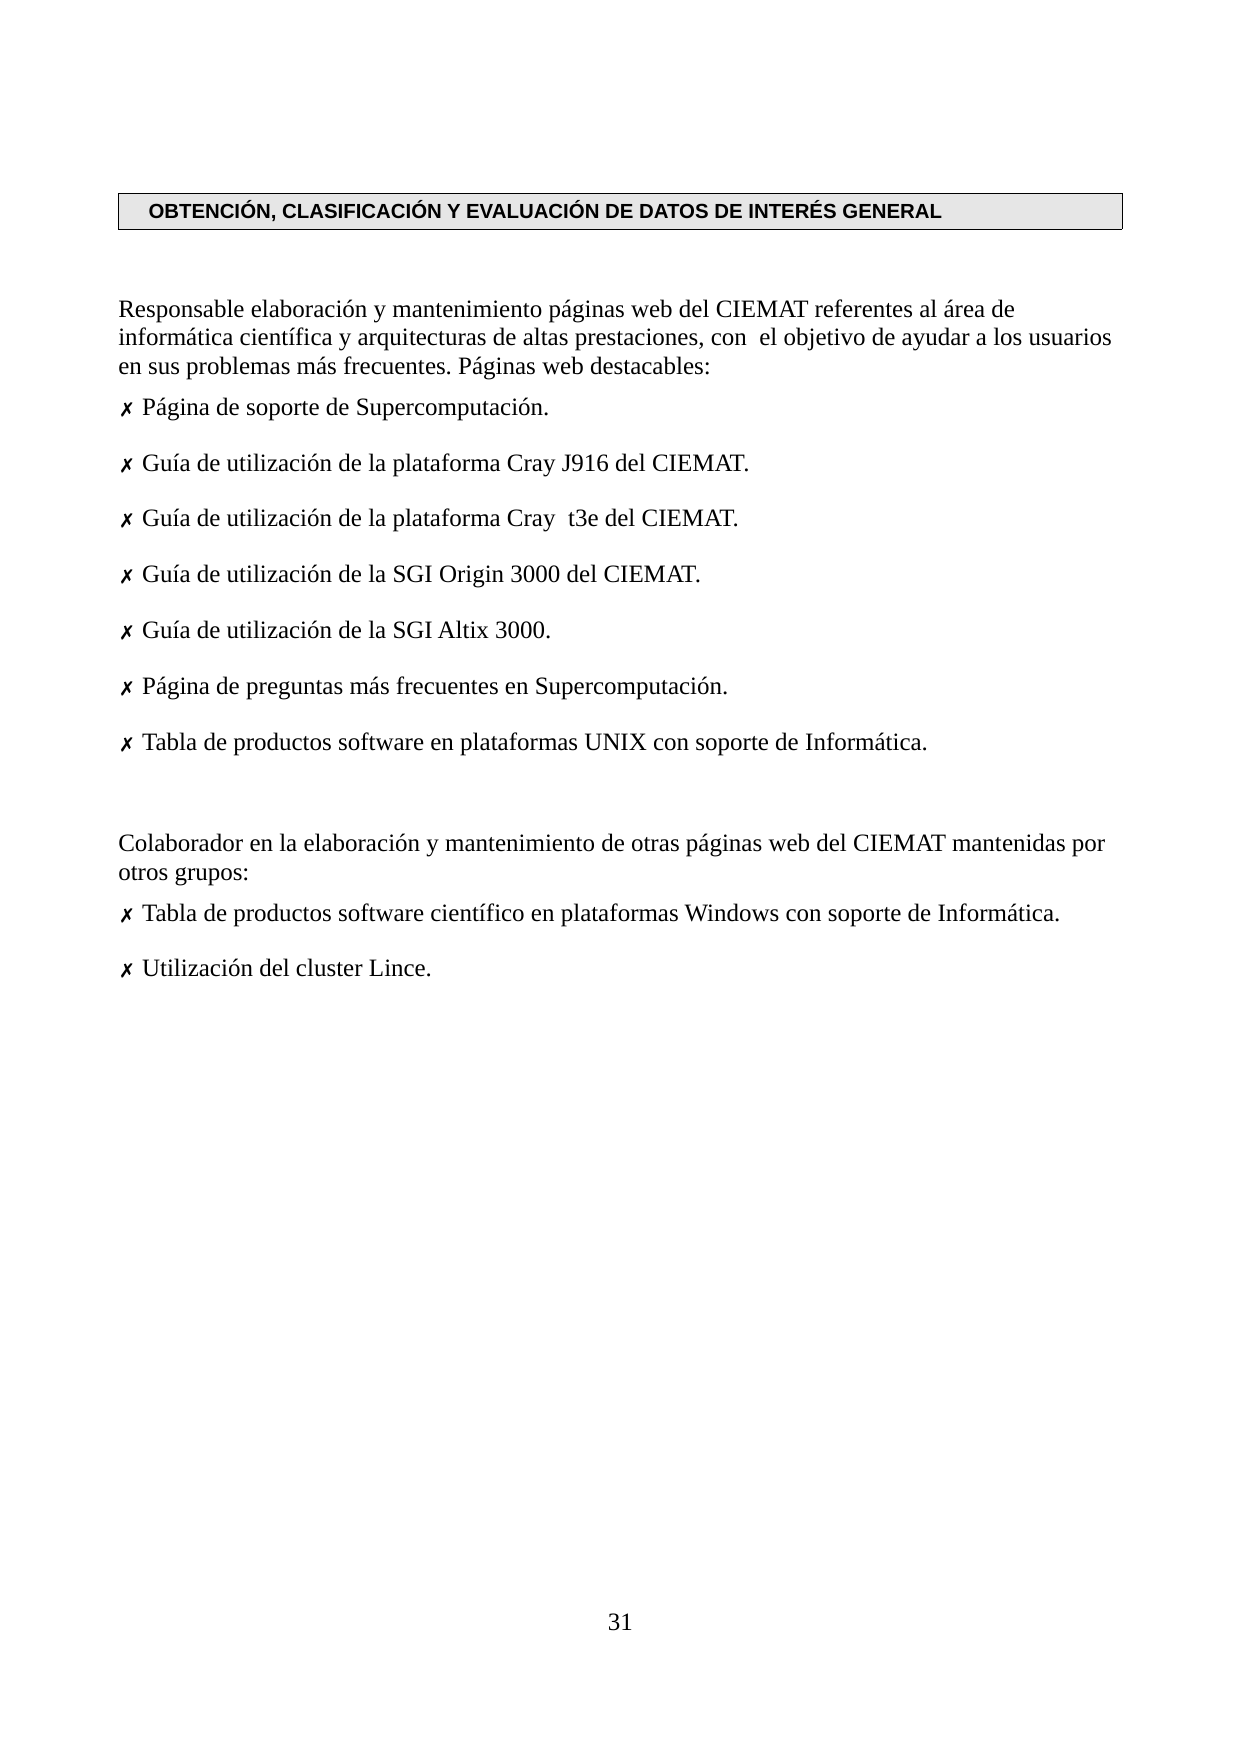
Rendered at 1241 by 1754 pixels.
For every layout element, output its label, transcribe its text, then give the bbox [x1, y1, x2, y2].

list Utilización del cluster Lince. [121, 953, 1122, 982]
text Responsable elaboración y mantenimiento páginas web del CIEMAT referentes al área de informática científica y arquitecturas de altas prestaciones, con el objetivo de ayudar a los usuarios en sus problemas más frecuentes. Páginas web destacables: [118, 294, 1122, 380]
list Guía de utilización de la SGI Origin 3000 del CIEMAT. [121, 559, 1122, 588]
list Guía de utilización de la SGI Altix 3000. [121, 615, 1122, 644]
list Tabla de productos software en plataformas UNIX con soporte de Informática. [121, 727, 1122, 756]
text Colaborador en la elaboración y mantenimiento de otras páginas web del CIEMAT mantenidas por otros grupos: [118, 828, 1122, 886]
list Guía de utilización de la plataforma Cray J916 del CIEMAT. [121, 448, 1122, 476]
list Guía de utilización de la plataforma Cray t3e del CIEMAT. [121, 503, 1122, 532]
list Página de soporte de Supercomputación. [121, 392, 1122, 421]
subtitle OBTENCIÓN, CLASIFICACIÓN Y EVALUACIÓN DE DATOS DE INTERÉS GENERAL [119, 194, 1122, 229]
list Tabla de productos software científico en plataformas Windows con soporte de Informática. [121, 898, 1122, 926]
list Página de preguntas más frecuentes en Supercomputación. [121, 671, 1122, 700]
